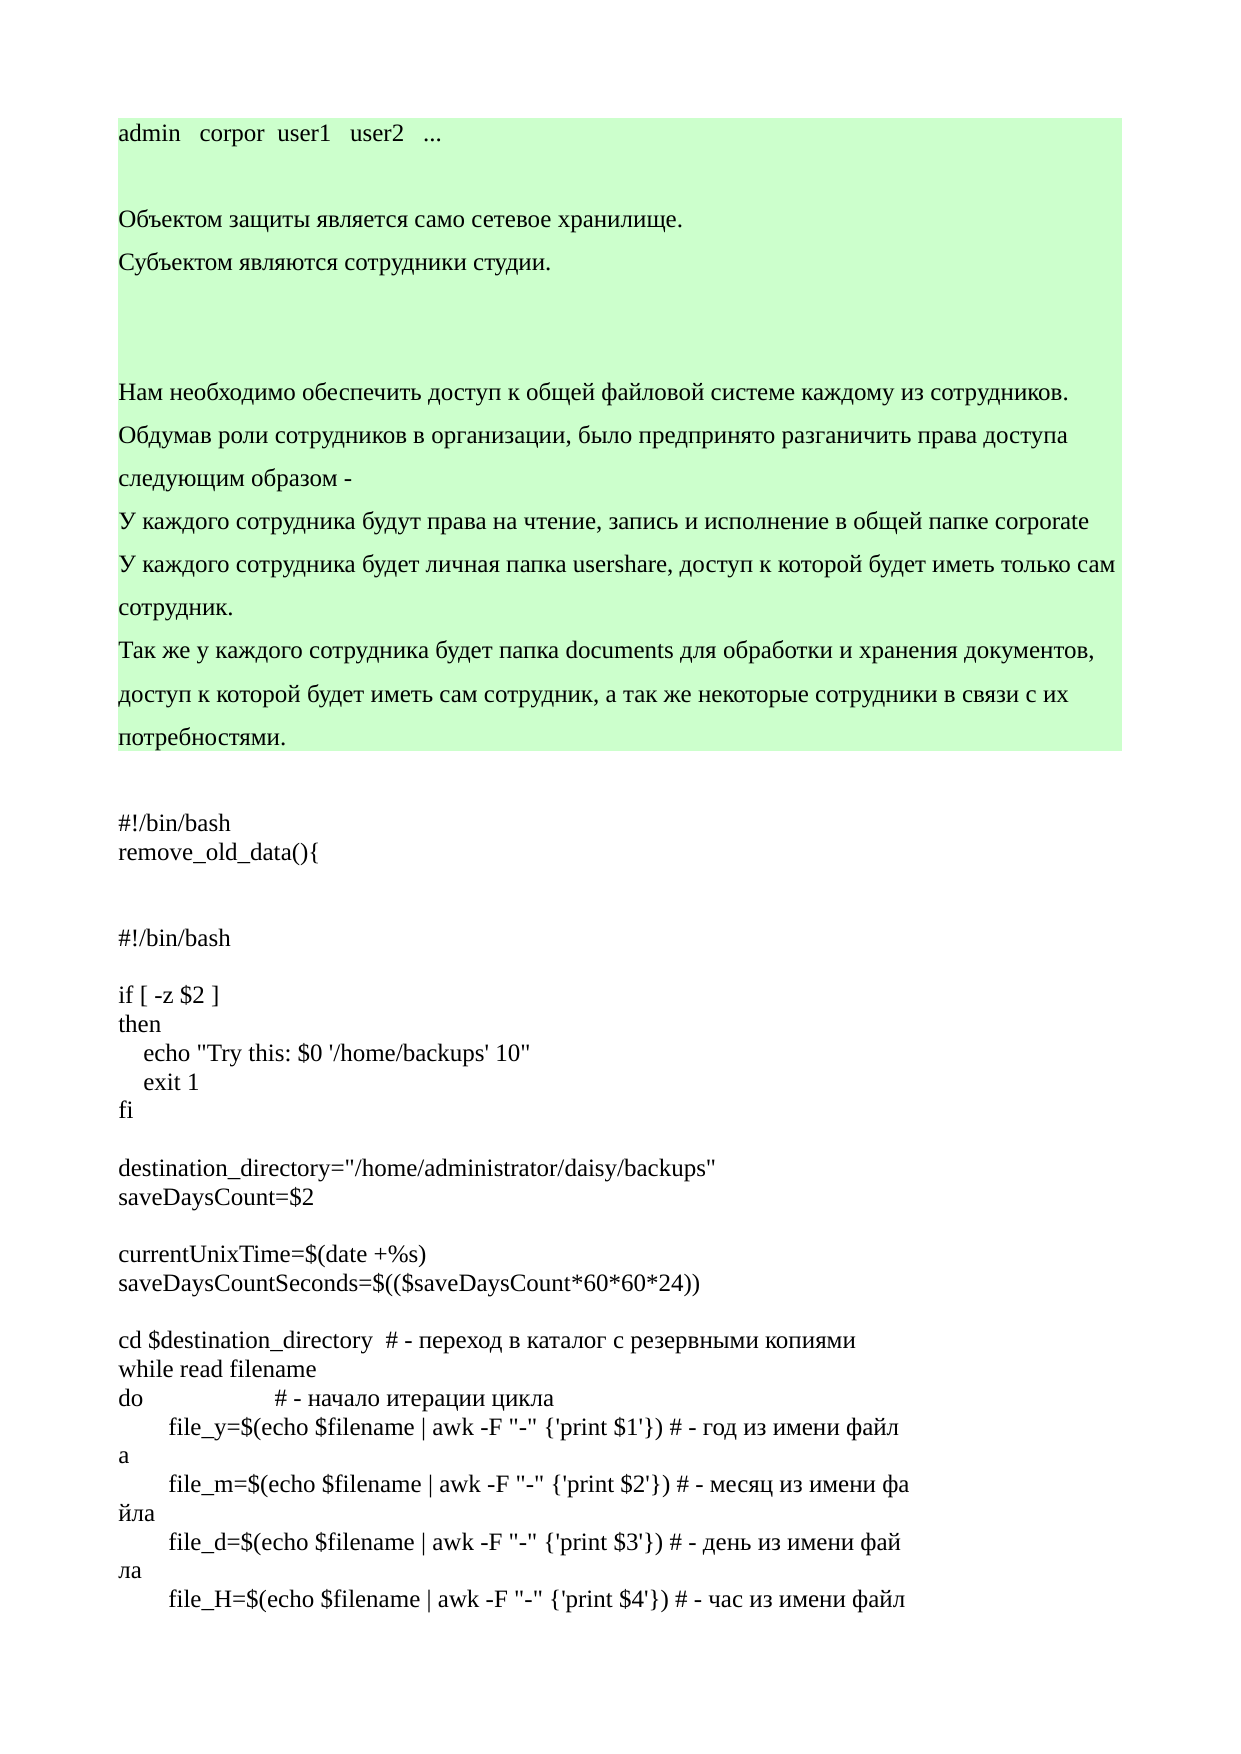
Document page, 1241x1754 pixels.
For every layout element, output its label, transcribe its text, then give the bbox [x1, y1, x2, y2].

text if [ -z $2 ] [118, 981, 1122, 1009]
text exit 1 [118, 1067, 1122, 1096]
text Субъектом являются сотрудники студии. [118, 247, 1122, 276]
text fi [118, 1096, 1122, 1124]
text file_m=$(echo $filename | awk -F "-" {'print $2'}) # - месяц из имени фа йла [118, 1469, 1122, 1527]
text while read filename [118, 1354, 1122, 1383]
text cd $destination_directory # - переход в каталог с резервными копиями [118, 1326, 1122, 1354]
text file_y=$(echo $filename | awk -F "-" {'print $1'}) # - год из имени файл а [118, 1412, 1122, 1469]
text Обдумав роли сотрудников в организации, было предпринято разганичить права доступа следующим образом - [118, 420, 1122, 492]
text echo "Try this: $0 '/home/backups' 10" [118, 1038, 1122, 1067]
text currentUnixTime=$(date +%s) [118, 1239, 1122, 1268]
text У каждого сотрудника будет личная папка usershare, доступ к которой будет иметь только сам сотрудник. [118, 549, 1122, 621]
text Так же у каждого сотрудника будет папка documents для обработки и хранения документов, доступ к которой будет иметь сам сотрудник, а так же некоторые сотрудники в связи с их потребностями. [118, 636, 1122, 751]
text #!/bin/bash [118, 808, 1122, 837]
text #!/bin/bash [118, 923, 1122, 952]
text destination_directory="/home/administrator/daisy/backups" [118, 1153, 1122, 1182]
text saveDaysCountSeconds=$(($saveDaysCount*60*60*24)) [118, 1268, 1122, 1297]
text Нам необходимо обеспечить доступ к общей файловой системе каждому из сотрудников. [118, 377, 1122, 406]
text admin corpor user1 user2 ... [118, 118, 1122, 147]
text do # - начало итерации цикла [118, 1383, 1122, 1412]
text then [118, 1009, 1122, 1038]
text У каждого сотрудника будут права на чтение, запись и исполнение в общей папке corporate [118, 506, 1122, 535]
text saveDaysCount=$2 [118, 1182, 1122, 1211]
text file_d=$(echo $filename | awk -F "-" {'print $3'}) # - день из имени фай ла [118, 1527, 1122, 1584]
text file_H=$(echo $filename | awk -F "-" {'print $4'}) # - час из имени файл [118, 1584, 1122, 1613]
text remove_old_data(){ [118, 837, 1122, 866]
text Объектом защиты является само сетевое хранилище. [118, 204, 1122, 233]
